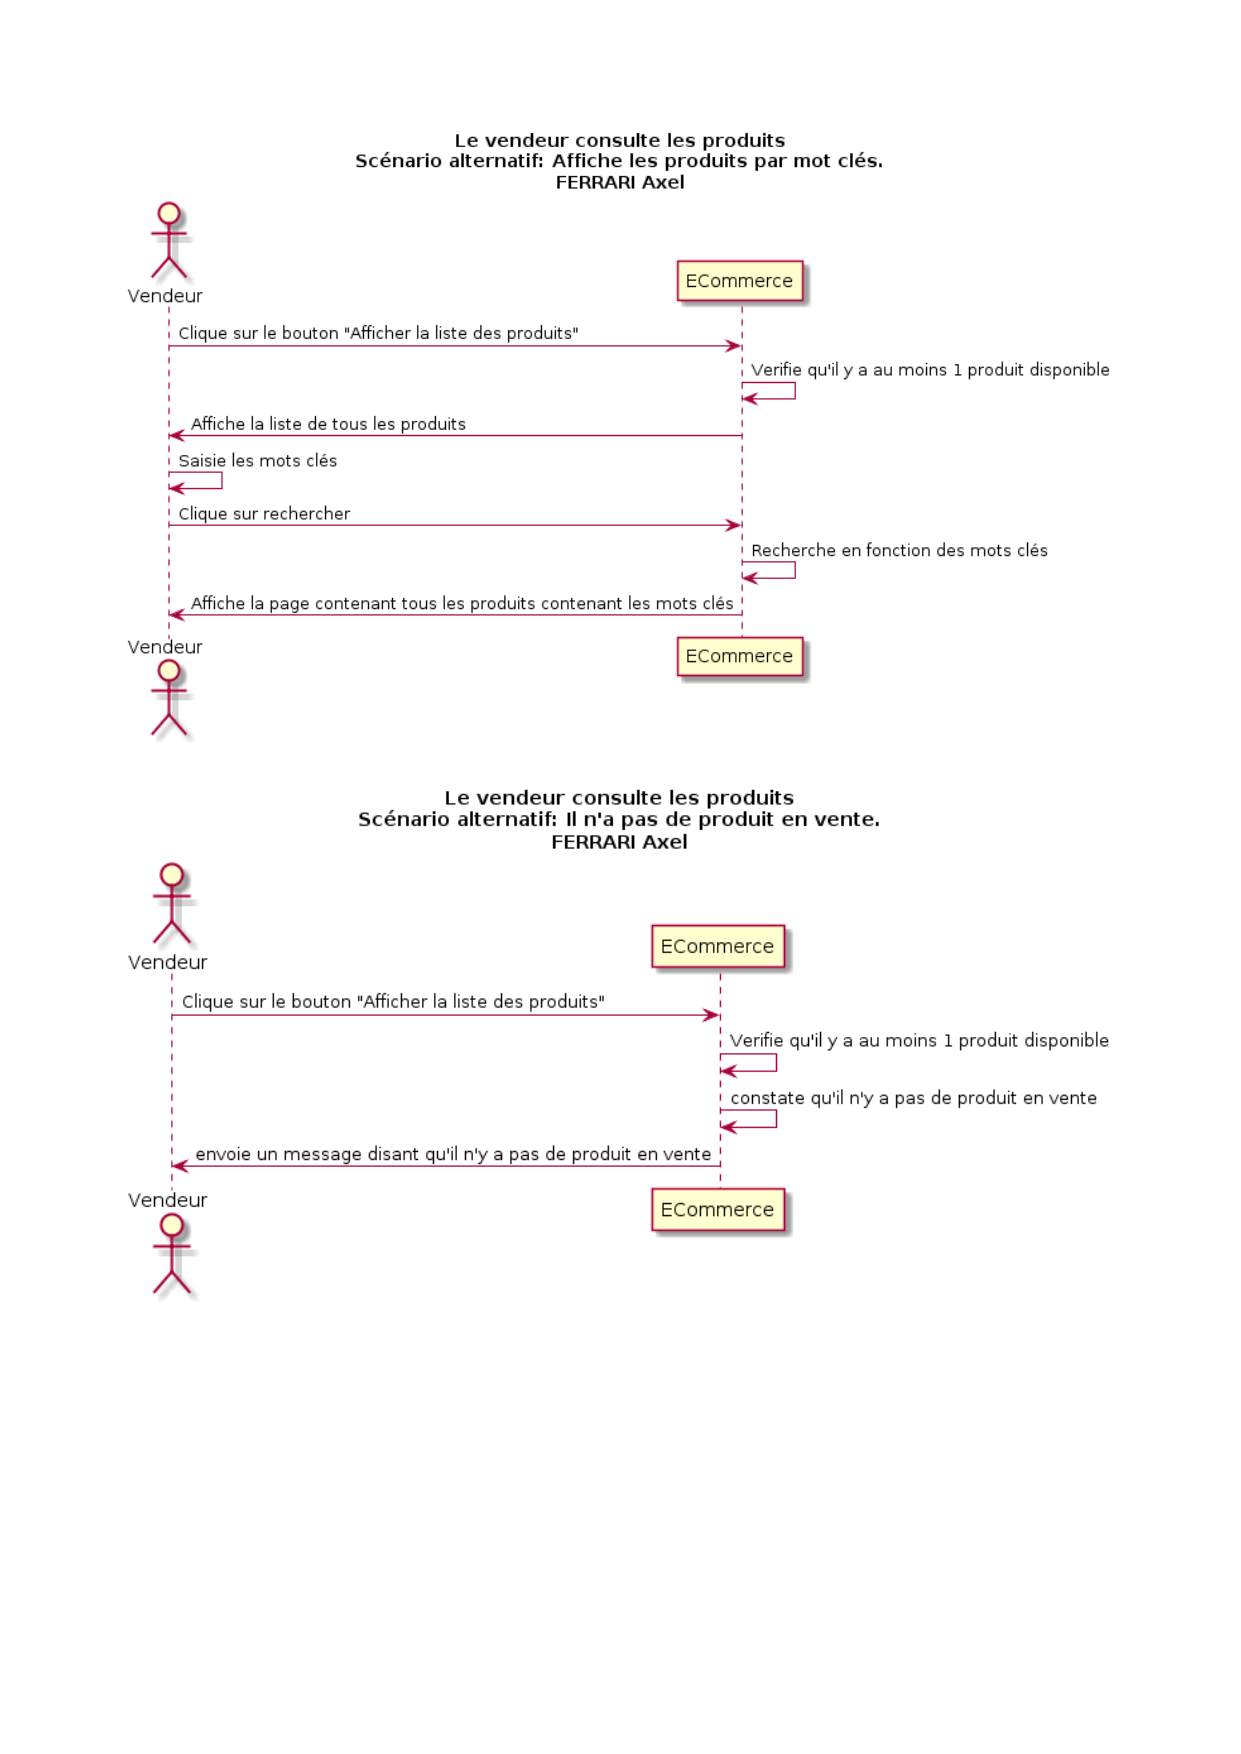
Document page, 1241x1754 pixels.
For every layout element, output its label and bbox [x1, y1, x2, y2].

picture [118, 775, 1123, 1306]
picture [118, 118, 1123, 747]
